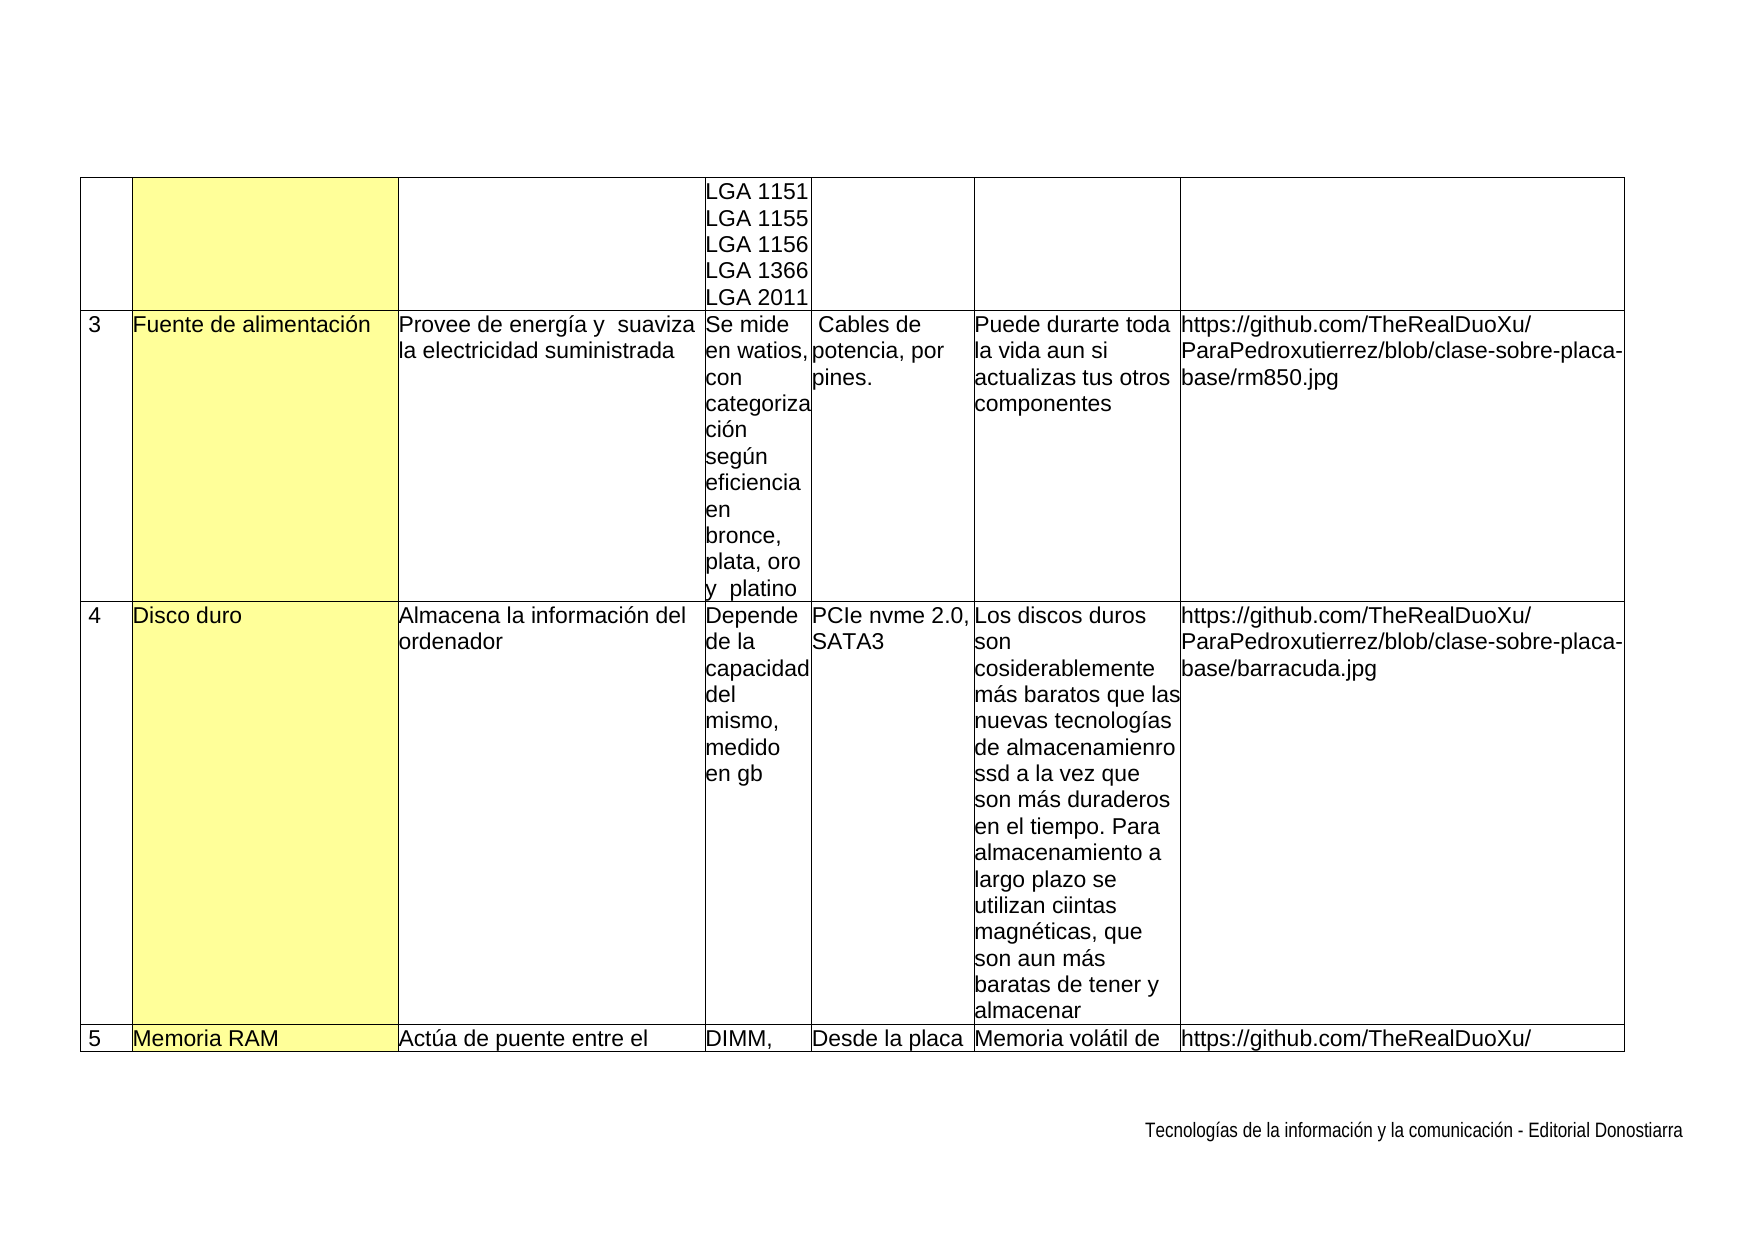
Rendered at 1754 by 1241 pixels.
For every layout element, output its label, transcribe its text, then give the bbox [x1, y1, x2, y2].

table_cell https://github.com/TheRealDuoXu/ [1181, 1025, 1624, 1051]
table_cell Provee de energía y suaviza la electricidad suministrada [399, 311, 705, 601]
table_cell Almacena la información del ordenador [399, 602, 705, 1024]
table_cell [81, 602, 132, 1024]
table_cell Disco duro [133, 602, 398, 1024]
table_cell Puede durarte toda la vida aun si actualizas tus otros componentes [975, 311, 1180, 601]
table_cell [812, 178, 974, 310]
table_cell Actúa de puente entre el [399, 1025, 705, 1051]
table_cell Se mide en watios, con categorización según eficiencia en bronce, plata, oro y platino [706, 311, 811, 601]
table_cell [81, 178, 132, 310]
table_cell [975, 178, 1180, 310]
table_cell [399, 178, 705, 310]
table_cell LGA 1151 LGA 1155 LGA 1156 LGA 1366 LGA 2011 [706, 178, 811, 310]
table_cell [81, 311, 132, 601]
table_cell Los discos duros son cosiderablemente más baratos que las nuevas tecnologías de almacenamienro ssd a la vez que son más duraderos en el tiempo. Para almacenamiento a largo plazo se utilizan ciintas magnéticas, que son aun más baratas de tener y almacenar [975, 602, 1180, 1024]
table_cell Fuente de alimentación [133, 311, 398, 601]
table_cell Depende de la capacidad del mismo, medido en gb [706, 602, 811, 1024]
table_cell [81, 1025, 132, 1051]
table_cell Memoria volátil de [975, 1025, 1180, 1051]
table_cell Desde la placa [812, 1025, 974, 1051]
table_cell https://github.com/TheRealDuoXu/ParaPedroxutierrez/blob/clase-sobre-placa-base/barracuda.jpg [1181, 602, 1624, 1024]
table_cell [1181, 178, 1624, 310]
table_cell Cables de potencia, por pines. [812, 311, 974, 601]
table_cell PCIe nvme 2.0, SATA3 [812, 602, 974, 1024]
table_cell Memoria RAM [133, 1025, 398, 1051]
table_cell DIMM, [706, 1025, 811, 1051]
table_cell https://github.com/TheRealDuoXu/ParaPedroxutierrez/blob/clase-sobre-placa-base/rm850.jpg [1181, 311, 1624, 601]
table_cell [133, 178, 398, 310]
